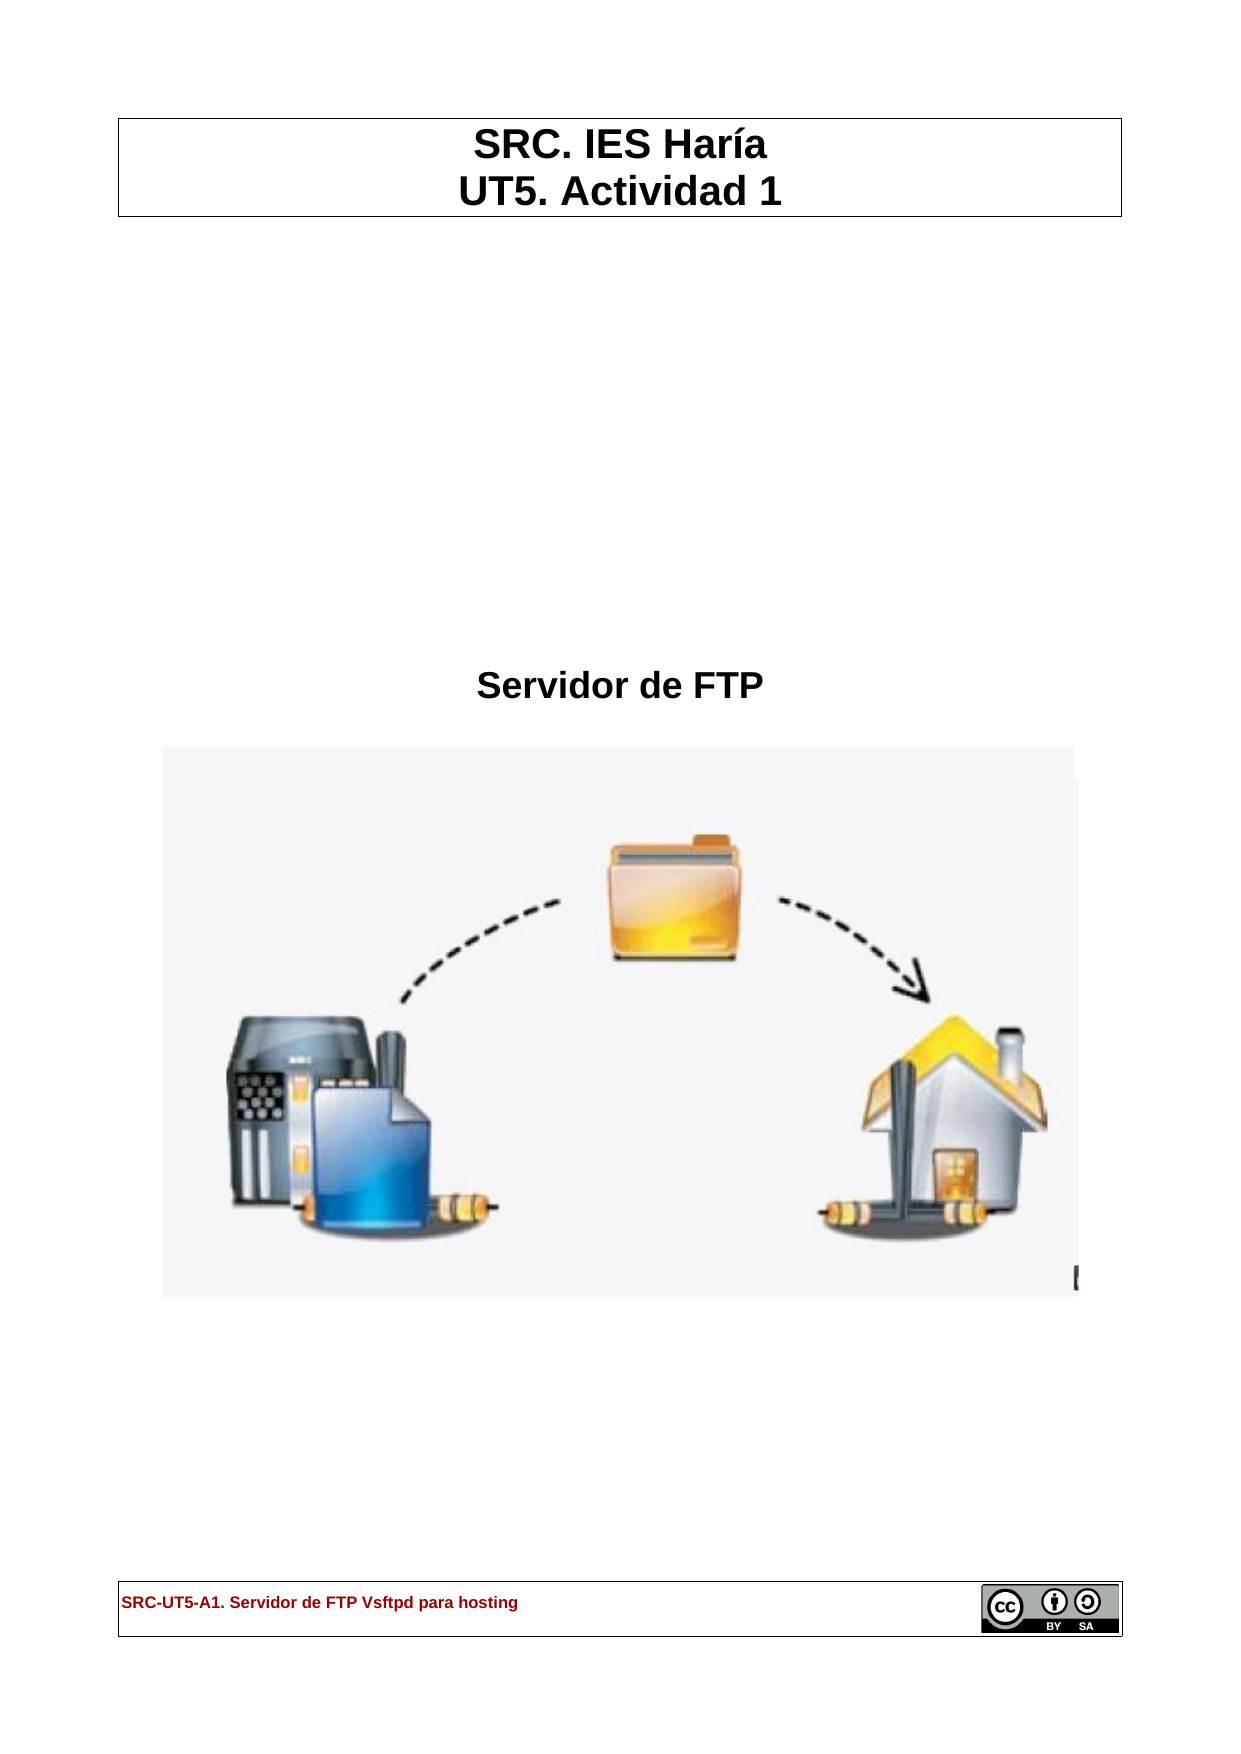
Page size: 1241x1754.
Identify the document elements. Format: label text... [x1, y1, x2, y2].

picture [981, 1584, 1119, 1633]
text UT5. Actividad 1 [119, 165, 1121, 216]
picture [161, 747, 1079, 1297]
text SRC. IES Haría [119, 119, 1121, 165]
text Servidor de FTP [118, 664, 1122, 706]
